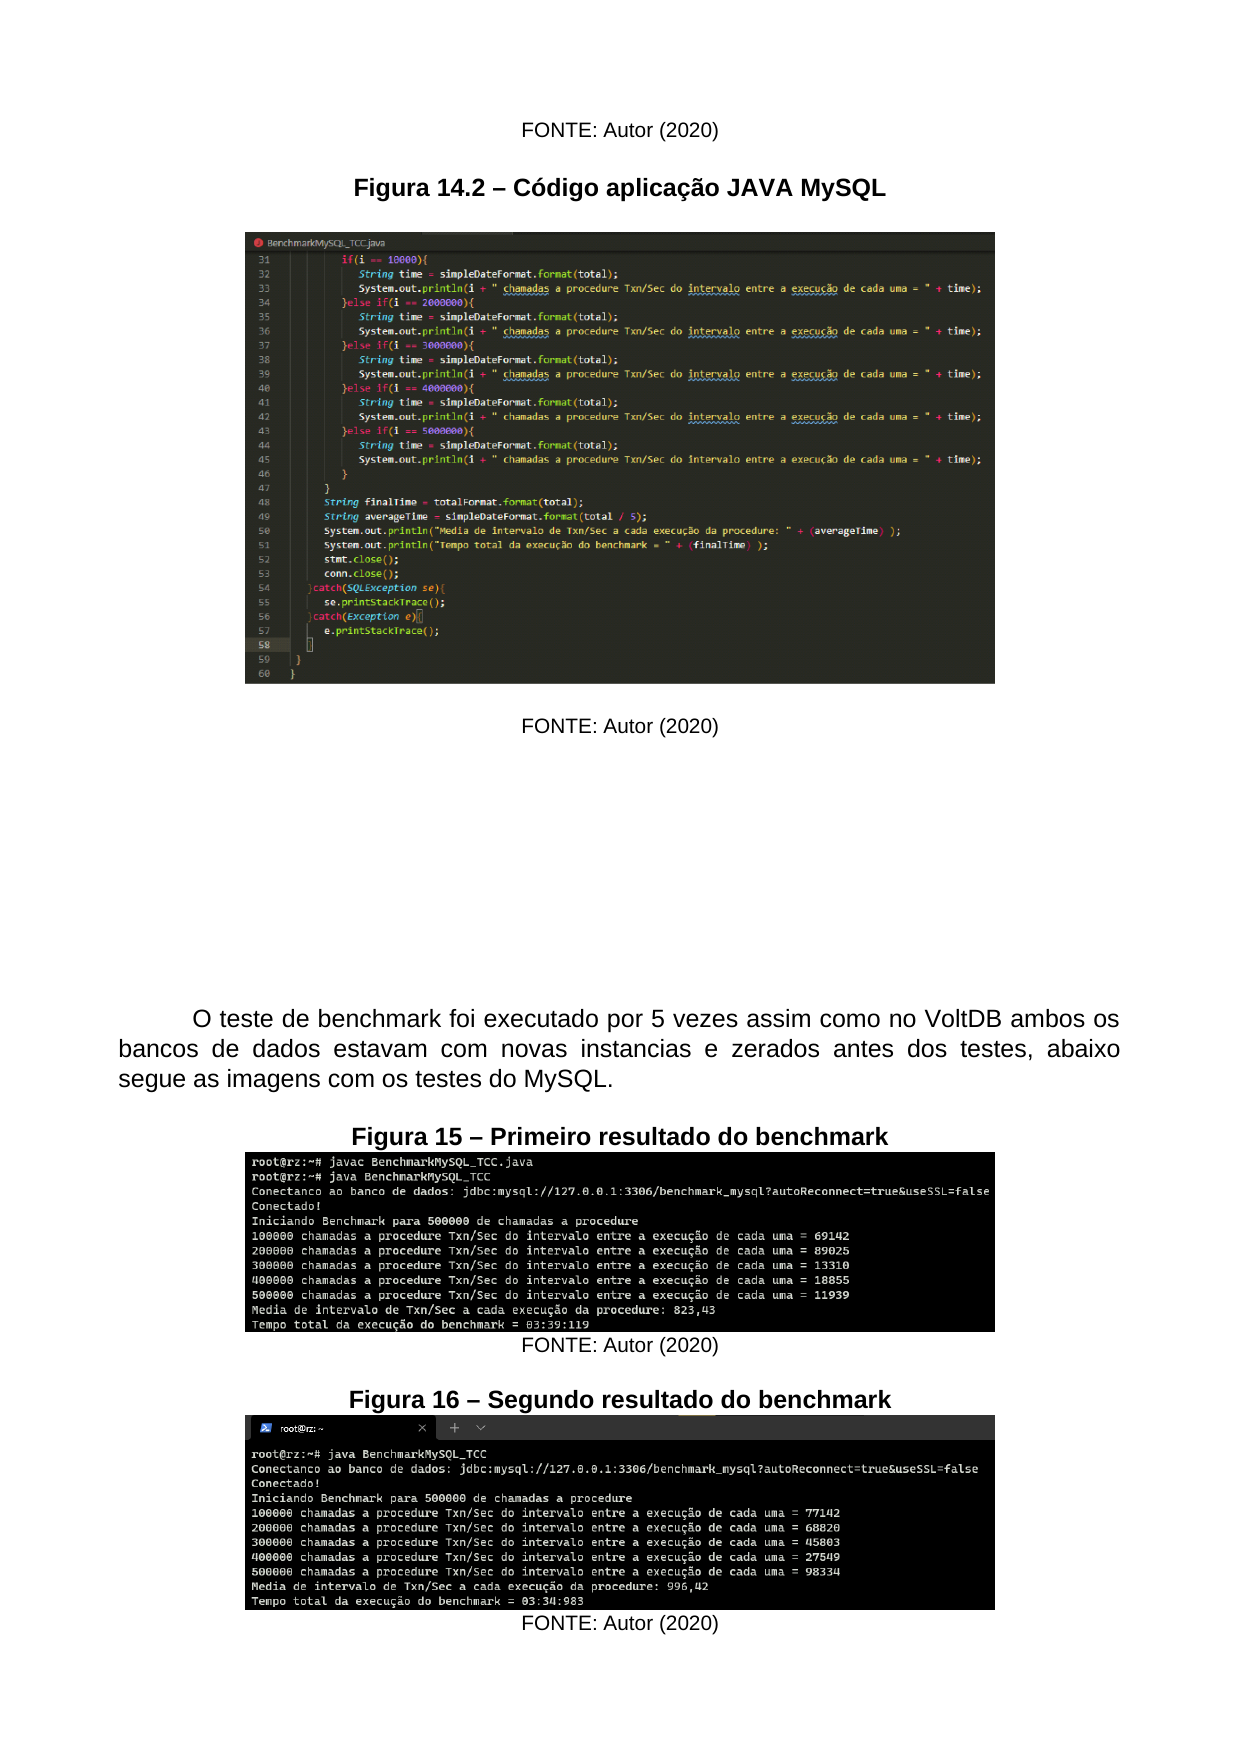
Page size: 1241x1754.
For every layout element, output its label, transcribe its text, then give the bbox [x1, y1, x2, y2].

text Figura 14.2 – Código aplicação JAVA MySQL [118, 173, 1122, 201]
text O teste de benchmark foi executado por 5 vezes assim como no VoltDB ambos os bancos de dados estavam com novas instancias e zerados antes dos testes, abaixo segue as imagens com os testes do MySQL. [118, 1004, 1122, 1093]
text FONTE: Autor (2020) [118, 118, 1122, 142]
text FONTE: Autor (2020) [118, 714, 1122, 738]
text FONTE: Autor (2020) [118, 1611, 1122, 1634]
text FONTE: Autor (2020) [118, 1333, 1122, 1357]
text Figura 15 – Primeiro resultado do benchmark [118, 1122, 1122, 1151]
text Figura 16 – Segundo resultado do benchmark [118, 1385, 1122, 1414]
